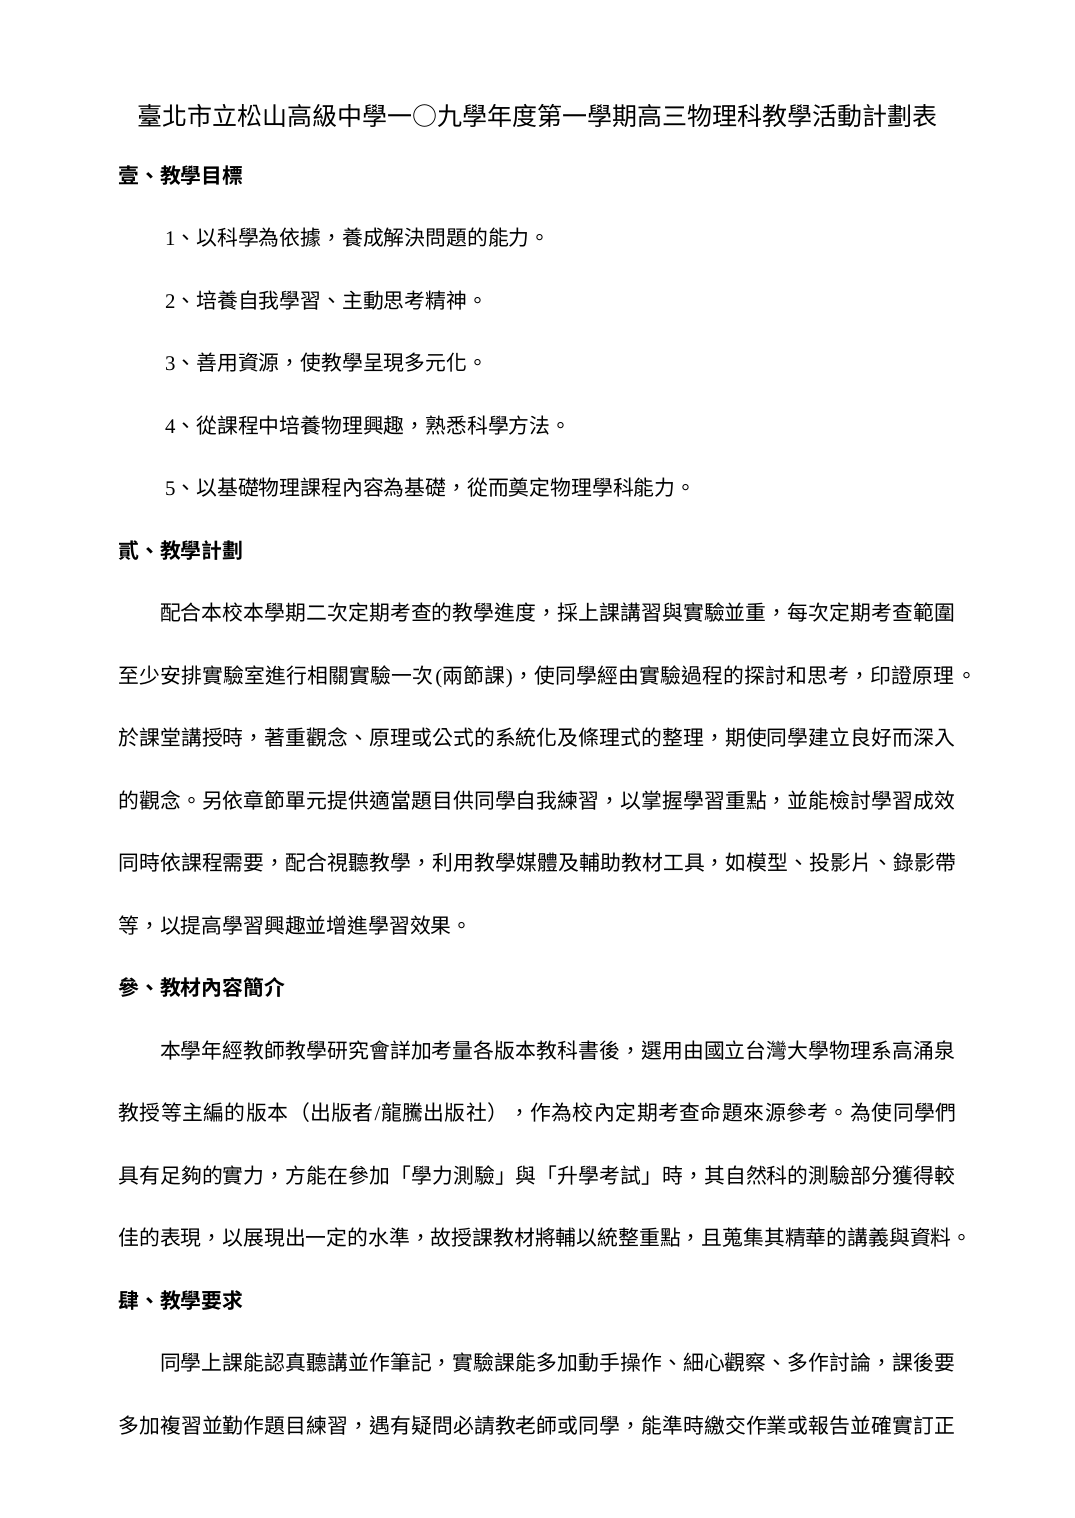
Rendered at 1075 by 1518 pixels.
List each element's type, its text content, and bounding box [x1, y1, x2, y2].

text 1、以科學為依據，養成解決問題的能力。 [118, 195, 957, 258]
text 肆、教學要求 [118, 1258, 957, 1320]
text 參、教材內容簡介 [118, 945, 957, 1008]
text 4、從課程中培養物理興趣，熟悉科學方法。 [118, 383, 957, 445]
text 配合本校本學期二次定期考查的教學進度，採上課講習與實驗並重，每次定期考查範圍至少安排實驗室進行相關實驗一次(兩節課)，使同學經由實驗過程的探討和思考，印證原理。於課堂講授時，著重觀念、原理或公式的系統化及條理式的整理，期使同學建立良好而深入的觀念。另依章節單元提供適當題目供同學自我練習，以掌握學習重點，並能檢討學習成效。同時依課程需要，配合視聽教學，利用教學媒體及輔助教材工具，如模型、投影片、錄影帶等，以提高學習興趣並增進學習效果。 [118, 570, 957, 945]
text 本學年經教師教學研究會詳加考量各版本教科書後，選用由國立台灣大學物理系高涌泉教授等主編的版本（出版者/龍騰出版社），作為校內定期考查命題來源參考。為使同學們具有足夠的實力，方能在參加「學力測驗」與「升學考試」時，其自然科的測驗部分獲得較佳的表現，以展現出一定的水準，故授課教材將輔以統整重點，且蒐集其精華的講義與資料。 [118, 1008, 957, 1258]
text 5、以基礎物理課程內容為基礎，從而奠定物理學科能力。 [118, 445, 957, 508]
text 壹、教學目標 [118, 133, 957, 195]
text 貳、教學計劃 [118, 508, 957, 570]
text 臺北市立松山高級中學一○九學年度第一學期高三物理科教學活動計劃表 [118, 95, 957, 133]
text 同學上課能認真聽講並作筆記，實驗課能多加動手操作、細心觀察、多作討論，課後要多加複習並勤作題目練習，遇有疑問必請教老師或同學，能準時繳交作業或報告並確實訂正 [118, 1320, 957, 1445]
text 2、培養自我學習、主動思考精神。 [118, 258, 957, 320]
text 3、善用資源，使教學呈現多元化。 [118, 320, 957, 383]
